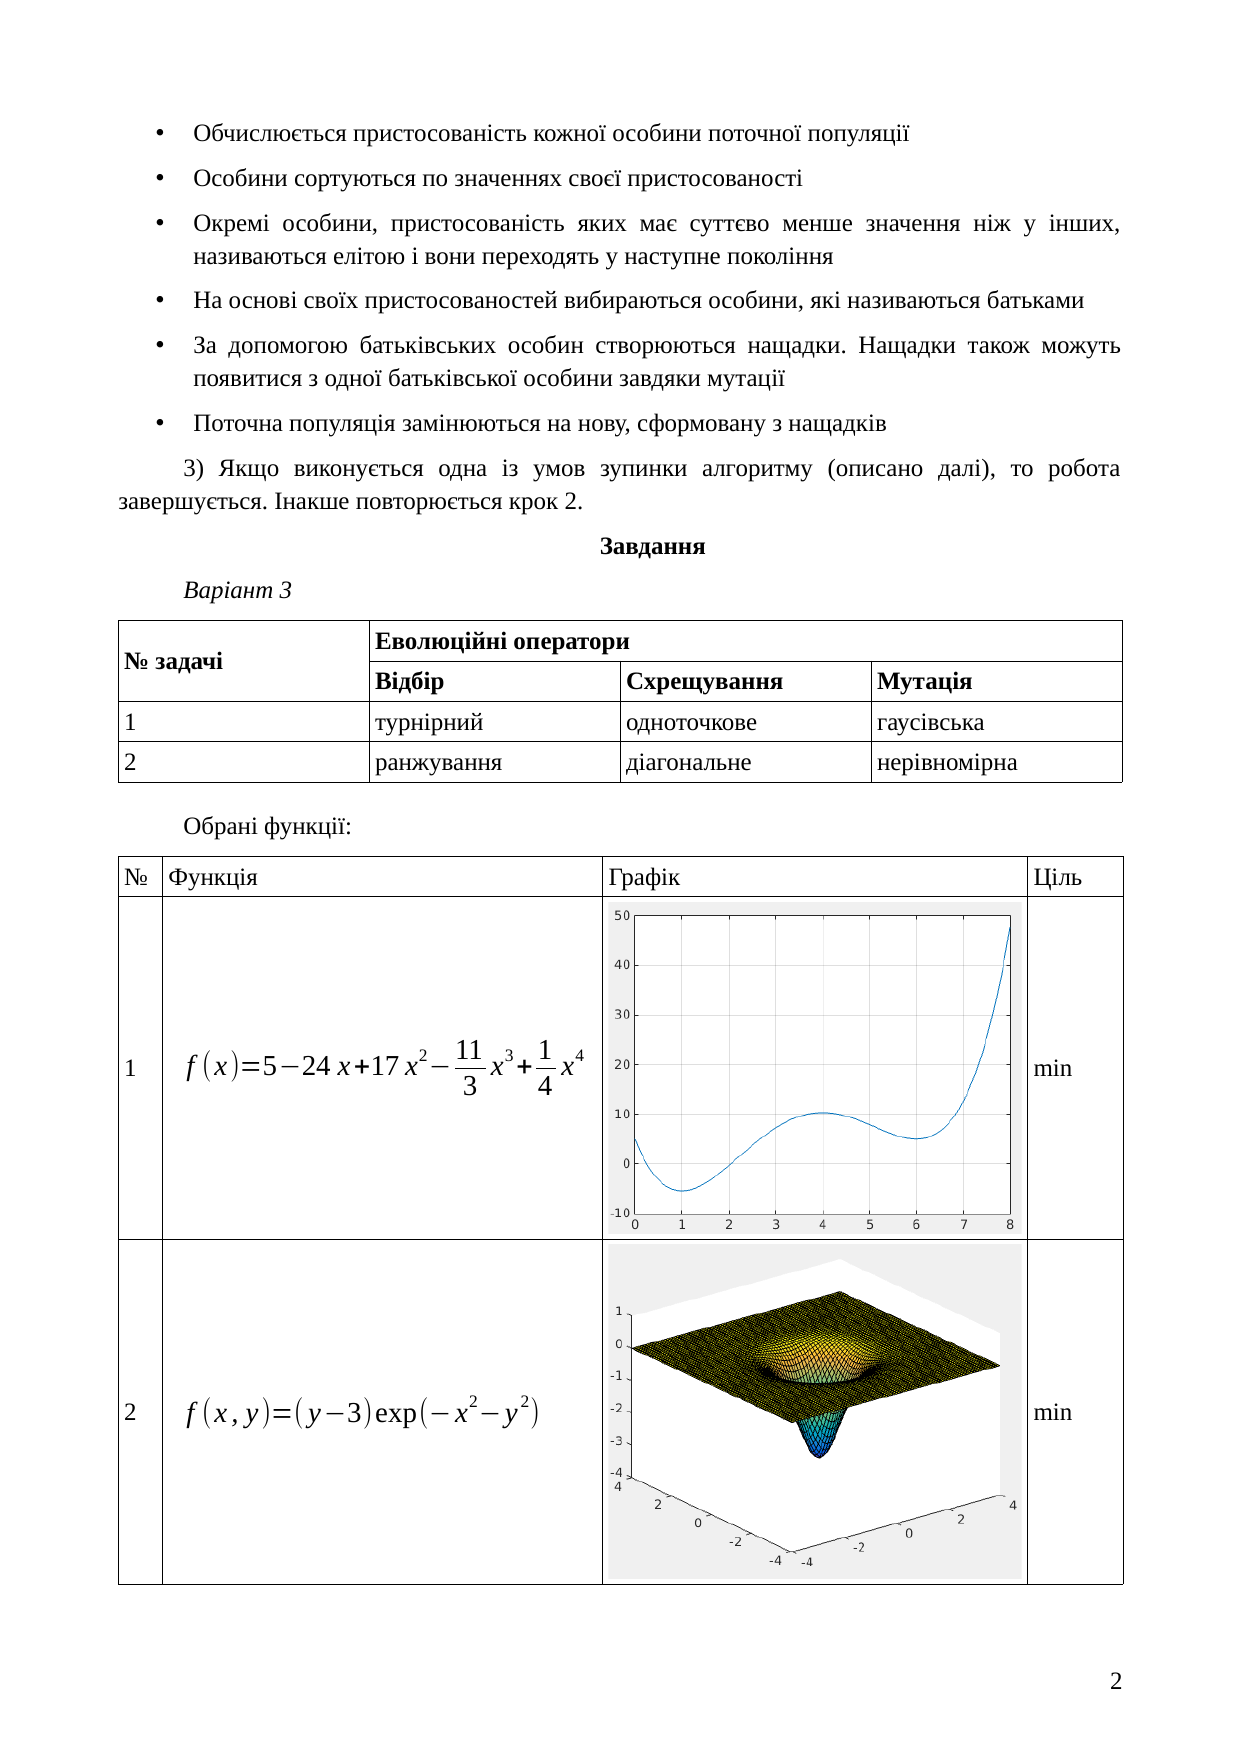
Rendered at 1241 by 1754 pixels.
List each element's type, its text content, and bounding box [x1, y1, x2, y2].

text Обрані функції: [118, 811, 1122, 840]
table_header № задачі [119, 621, 369, 701]
table_cell 1 [119, 897, 162, 1239]
text Завдання [118, 531, 1122, 559]
table_header Еволюційні оператори [370, 621, 1122, 661]
table_cell гаусівська [872, 702, 1122, 741]
table_cell min [1028, 1240, 1123, 1584]
table_cell діагональне [621, 742, 871, 782]
table_cell Відбір [370, 662, 620, 701]
text Варіант 3 [118, 576, 1122, 604]
table_cell Схрещування [621, 662, 871, 701]
table_cell нерівномірна [872, 742, 1122, 782]
list Обчислюється пристосованість кожної особини поточної популяції [156, 118, 1122, 147]
text 3) Якщо виконується одна із умов зупинки алгоритму (описано далі), то робота завершується. Інакше повторюється крок 2. [118, 453, 1122, 515]
table_header Ціль [1028, 857, 1123, 896]
picture [608, 902, 1022, 1234]
table_cell 2 [119, 1240, 162, 1584]
table_header № [119, 857, 162, 896]
table_cell min [1028, 897, 1123, 1239]
table_cell [163, 897, 602, 1239]
table_cell [603, 1240, 1027, 1584]
list Окремі особини, пристосованість яких має суттєво менше значення ніж у інших, називаються елітою і вони переходять у наступне покоління [156, 208, 1122, 269]
table_cell [603, 897, 1027, 1239]
table_cell 1 [119, 702, 369, 741]
list На основі своїх пристосованостей вибираються особини, які називаються батьками [156, 286, 1122, 314]
table_cell [163, 1240, 602, 1584]
list Особини сортуються по значеннях своєї пристосованості [156, 163, 1122, 192]
table_cell одноточкове [621, 702, 871, 741]
picture [608, 1244, 1022, 1579]
table_header Функція [163, 857, 602, 896]
table_header Графік [603, 857, 1027, 896]
list Поточна популяція замінюються на нову, сформовану з нащадків [156, 408, 1122, 437]
table_cell ранжування [370, 742, 620, 782]
table_cell 2 [119, 742, 369, 782]
table_cell Мутація [872, 662, 1122, 701]
table_cell турнірний [370, 702, 620, 741]
list За допомогою батьківських особин створюються нащадки. Нащадки також можуть появитися з одної батьківської особини завдяки мутації [156, 330, 1122, 392]
